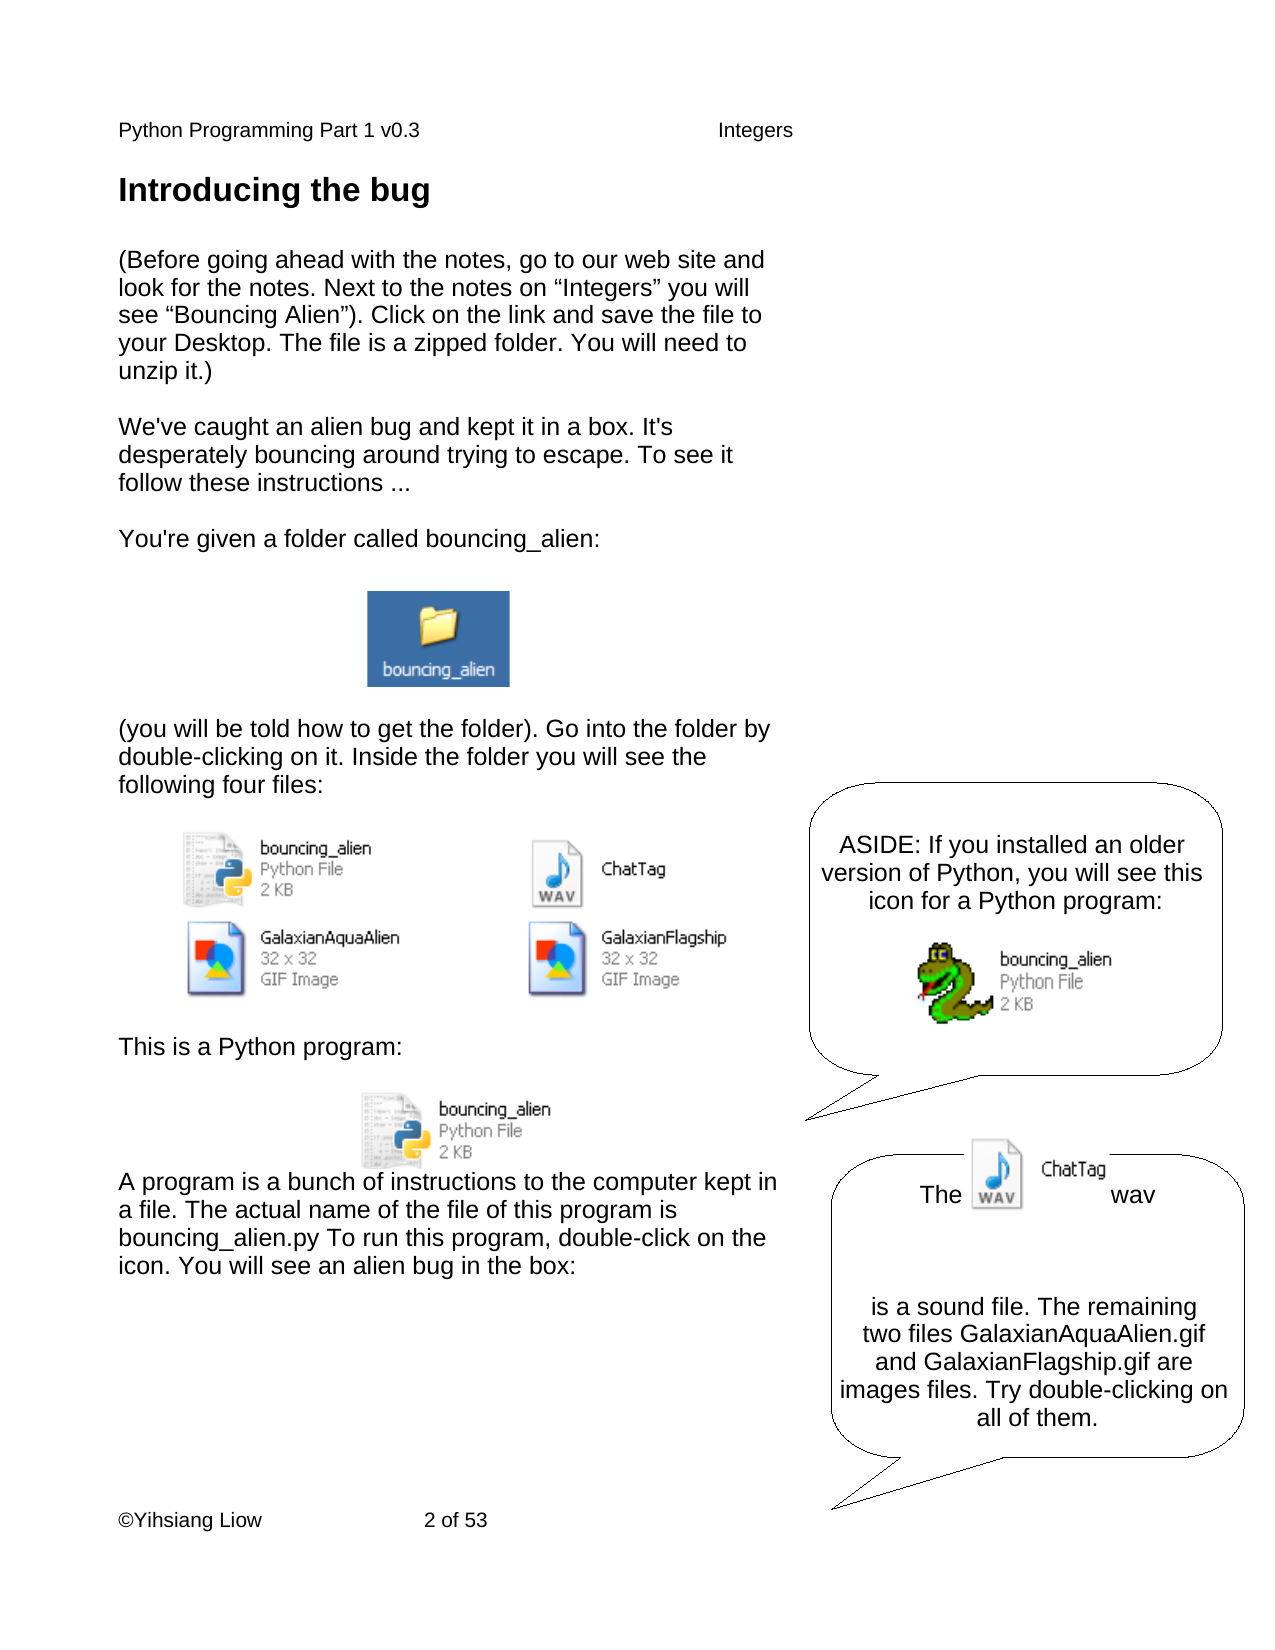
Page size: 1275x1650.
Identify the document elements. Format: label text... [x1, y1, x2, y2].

text (you will be told how to get the folder). Go into the folder by double-clicking on it. Inside the folder you will see the following four files: [118, 715, 793, 799]
text Introducing the bug [118, 171, 793, 208]
text (Before going ahead with the notes, go to our web site and look for the notes. Next to the notes on “Integers” you will see “Bouncing Alien”). Click on the link and save the file to your Desktop. The file is a zipped folder. You will need to unzip it.) [118, 245, 793, 385]
text A program is a bunch of instructions to the computer kept in a file. The actual name of the file of this program is bouncing_alien.py To run this program, double-click on the icon. You will see an alien bug in the box: [118, 1122, 793, 1280]
text We've caught an alien bug and kept it in a box. It's desperately bouncing around trying to escape. To see it follow these instructions ... [118, 413, 793, 497]
text This is a Python program: [118, 1033, 793, 1061]
text You're given a folder called bouncing_alien: [118, 524, 793, 552]
